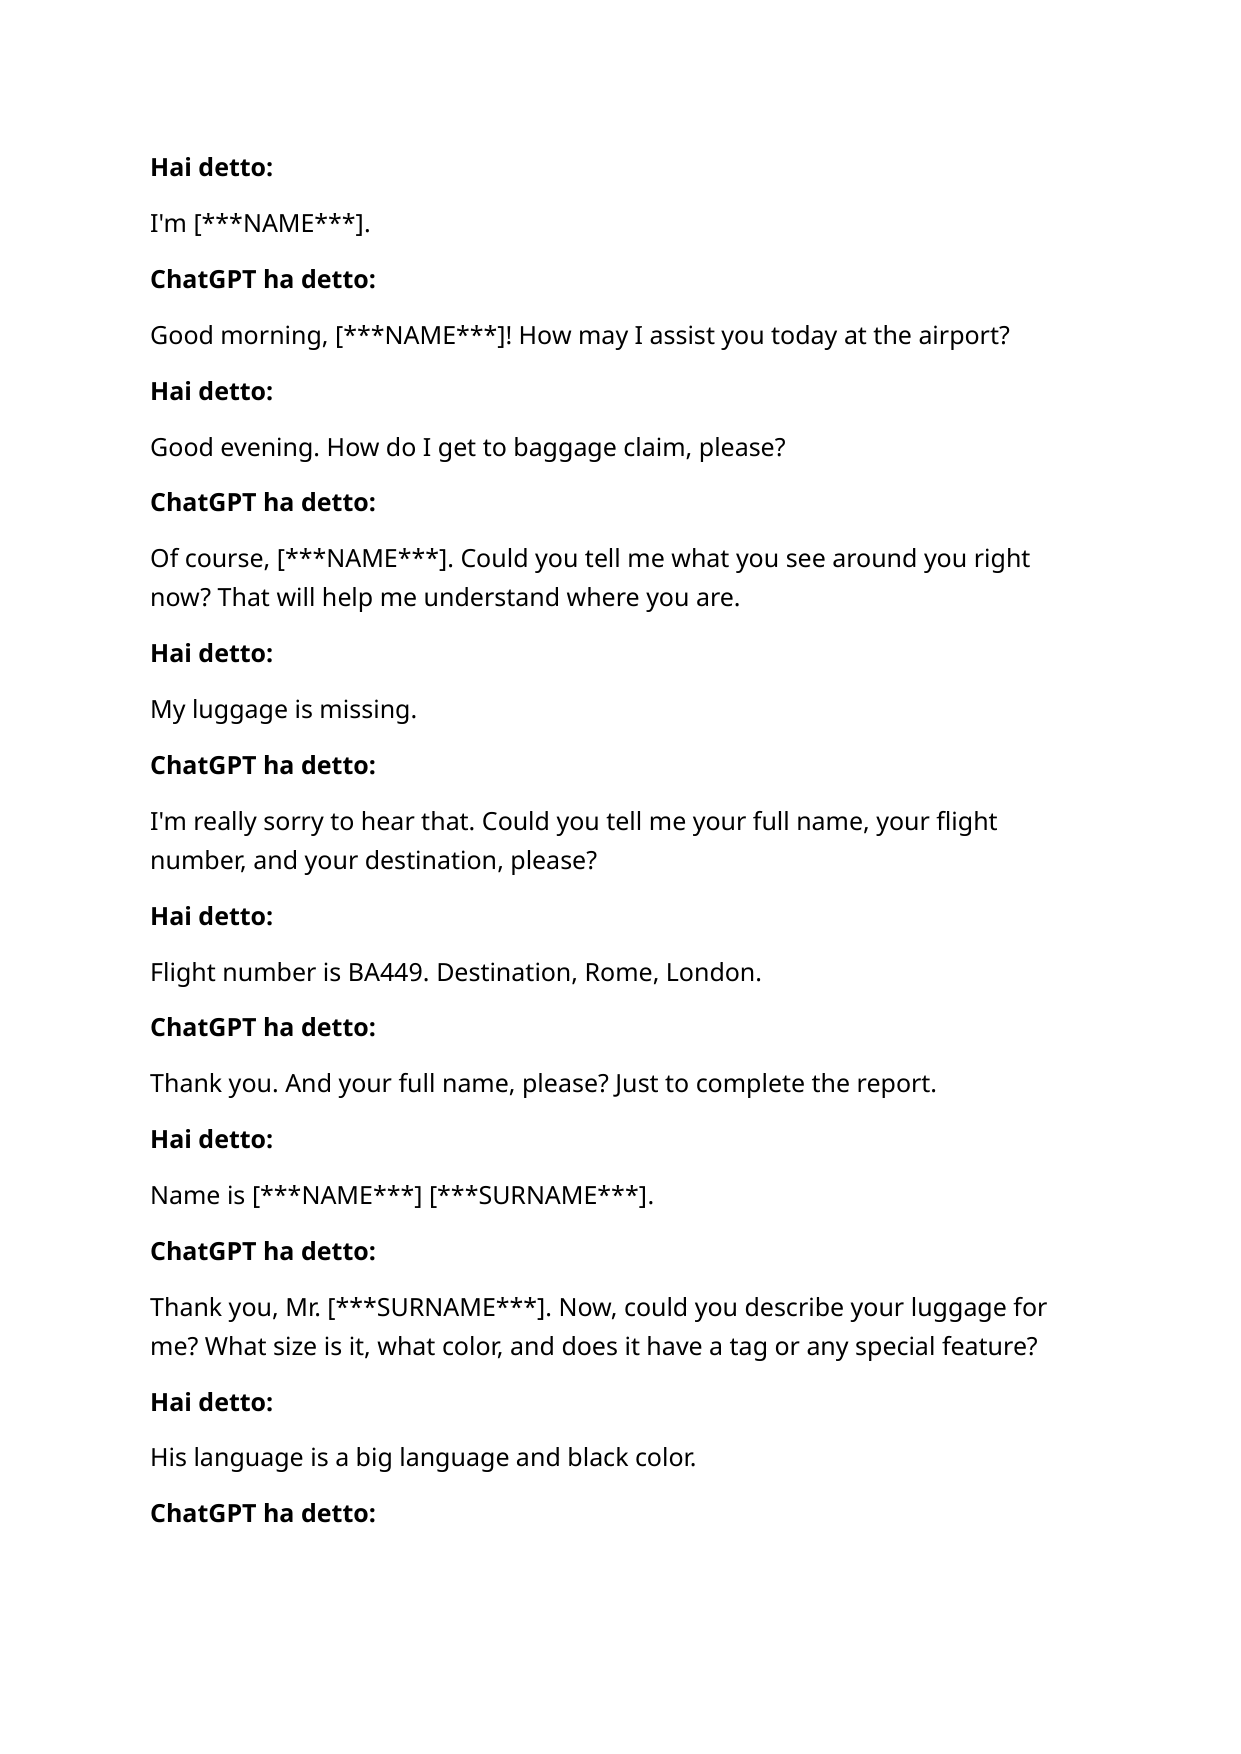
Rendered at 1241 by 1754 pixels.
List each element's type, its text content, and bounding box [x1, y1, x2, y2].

text Hai detto: [150, 1384, 1090, 1418]
text My luggage is missing. [150, 692, 1090, 726]
text His language is a big language and black color. [150, 1440, 1090, 1474]
text ChatGPT ha detto: [150, 262, 1090, 296]
text ChatGPT ha detto: [150, 1496, 1090, 1530]
text ChatGPT ha detto: [150, 747, 1090, 782]
text I'm [***NAME***]. [150, 206, 1090, 240]
text Hai detto: [150, 373, 1090, 407]
text Thank you. And your full name, please? Just to complete the report. [150, 1066, 1090, 1100]
text ChatGPT ha detto: [150, 1233, 1090, 1267]
text Hai detto: [150, 1122, 1090, 1156]
text Flight number is BA449. Destination, Rome, London. [150, 954, 1090, 988]
text Hai detto: [150, 150, 1090, 184]
text ChatGPT ha detto: [150, 1010, 1090, 1044]
text Good morning, [***NAME***]! How may I assist you today at the airport? [150, 317, 1090, 352]
text Hai detto: [150, 636, 1090, 670]
text I'm really sorry to hear that. Could you tell me your full name, your flight number, and your destination, please? [150, 803, 1090, 877]
text Thank you, Mr. [***SURNAME***]. Now, could you describe your luggage for me? What size is it, what color, and does it have a tag or any special feature? [150, 1289, 1090, 1362]
text Good evening. How do I get to baggage claim, please? [150, 429, 1090, 463]
text ChatGPT ha detto: [150, 485, 1090, 519]
text Of course, [***NAME***]. Could you tell me what you see around you right now? That will help me understand where you are. [150, 541, 1090, 614]
text Name is [***NAME***] [***SURNAME***]. [150, 1177, 1090, 1212]
text Hai detto: [150, 898, 1090, 932]
